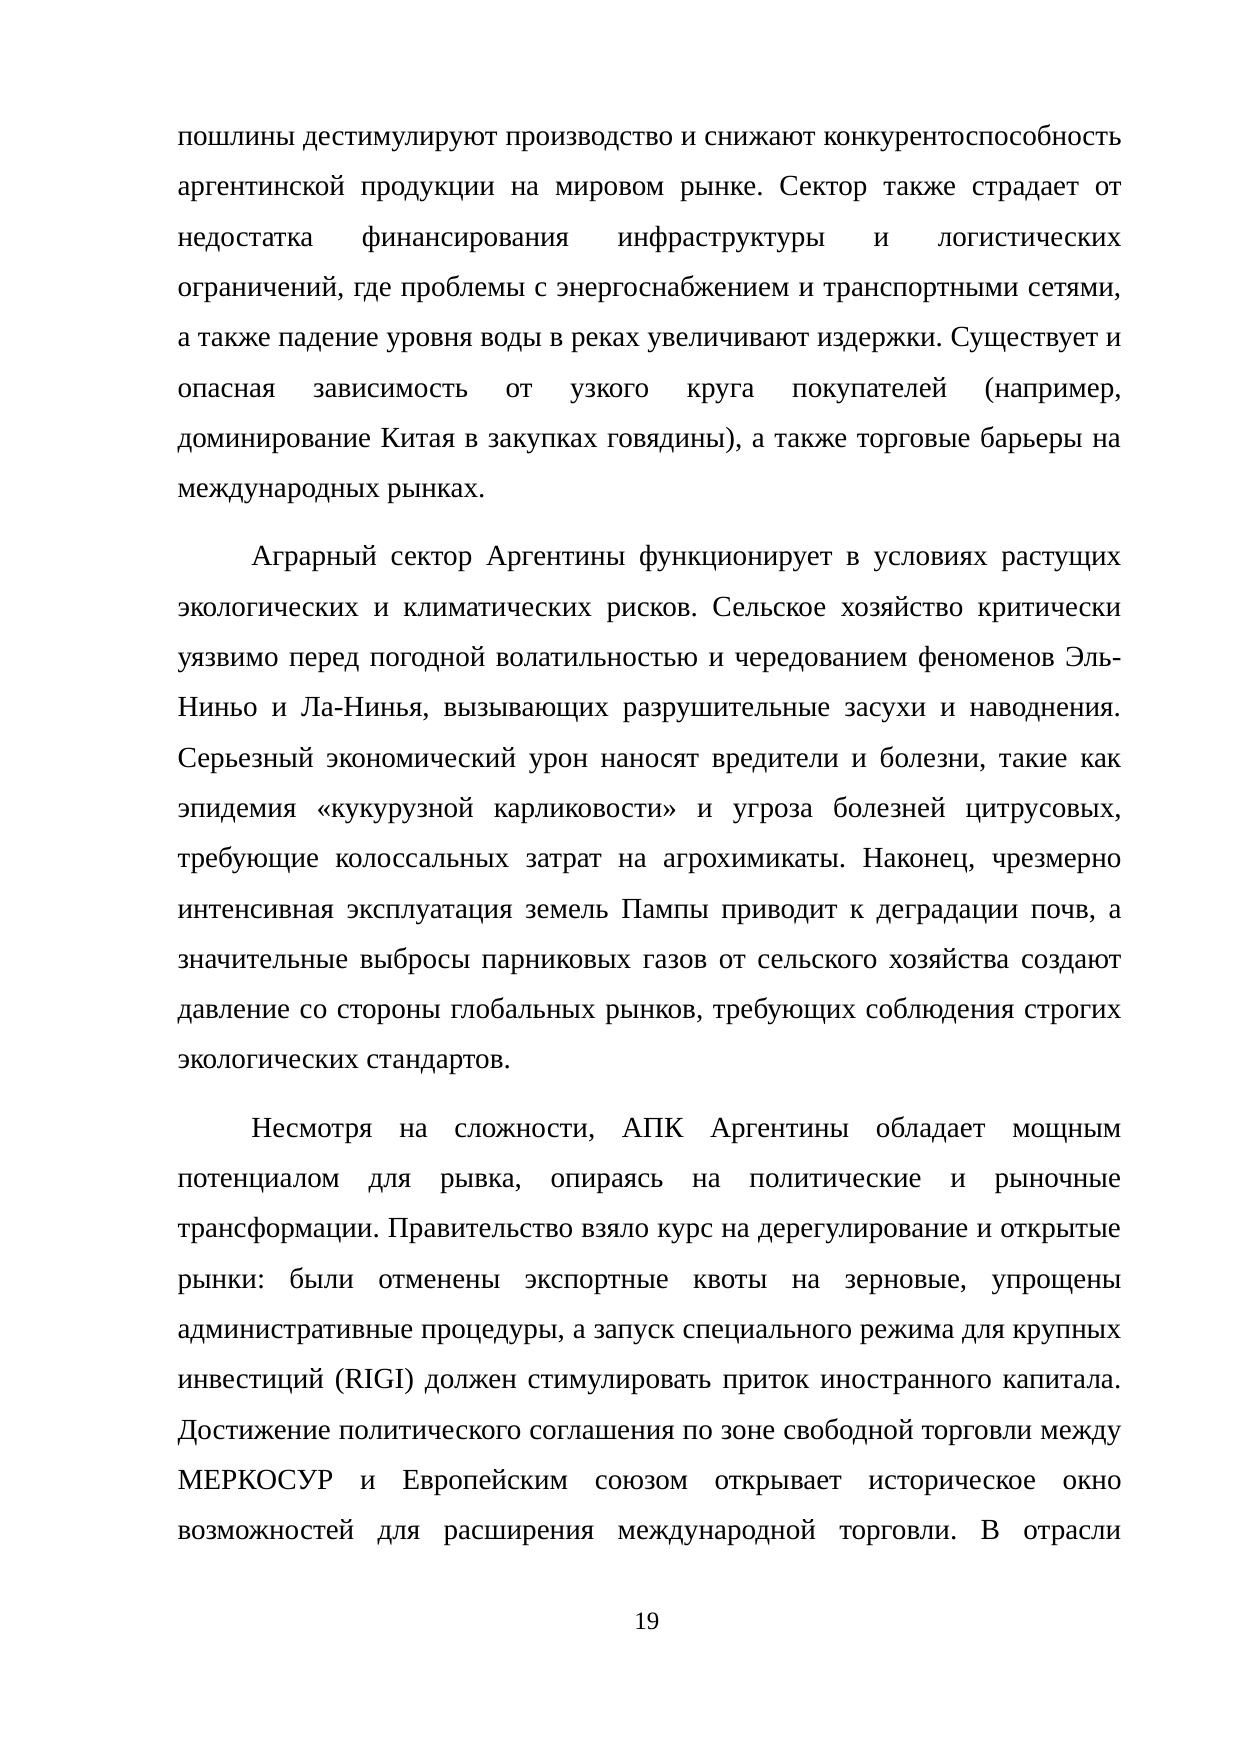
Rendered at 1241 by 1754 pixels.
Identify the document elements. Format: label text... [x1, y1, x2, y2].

text Несмотря на сложности, АПК Аргентины обладает мощным потенциалом для рывка, опираясь на политические и рыночные трансформации. Правительство взяло курс на дерегулирование и открытые рынки: были отменены экспортные квоты на зерновые, упрощены административные процедуры, а запуск специального режима для крупных инвестиций (RIGI) должен стимулировать приток иностранного капитала. Достижение политического соглашения по зоне свободной торговли между МЕРКОСУР и Европейским союзом открывает историческое окно возможностей для расширения международной торговли. В отрасли [177, 1110, 1122, 1546]
text Аграрный сектор Аргентины функционирует в условиях растущих экологических и климатических рисков. Сельское хозяйство критически уязвимо перед погодной волатильностью и чередованием феноменов Эль-Ниньо и Ла-Нинья, вызывающих разрушительные засухи и наводнения. Серьезный экономический урон наносят вредители и болезни, такие как эпидемия «кукурузной карликовости» и угроза болезней цитрусовых, требующие колоссальных затрат на агрохимикаты. Наконец, чрезмерно интенсивная эксплуатация земель Пампы приводит к деградации почв, а значительные выбросы парниковых газов от сельского хозяйства создают давление со стороны глобальных рынков, требующих соблюдения строгих экологических стандартов. [177, 538, 1122, 1075]
text пошлины дестимулируют производство и снижают конкурентоспособность аргентинской продукции на мировом рынке. Сектор также страдает от недостатка финансирования инфраструктуры и логистических ограничений, где проблемы с энергоснабжением и транспортными сетями, а также падение уровня воды в реках увеличивают издержки. Существует и опасная зависимость от узкого круга покупателей (например, доминирование Китая в закупках говядины), а также торговые барьеры на международных рынках. [177, 118, 1122, 504]
